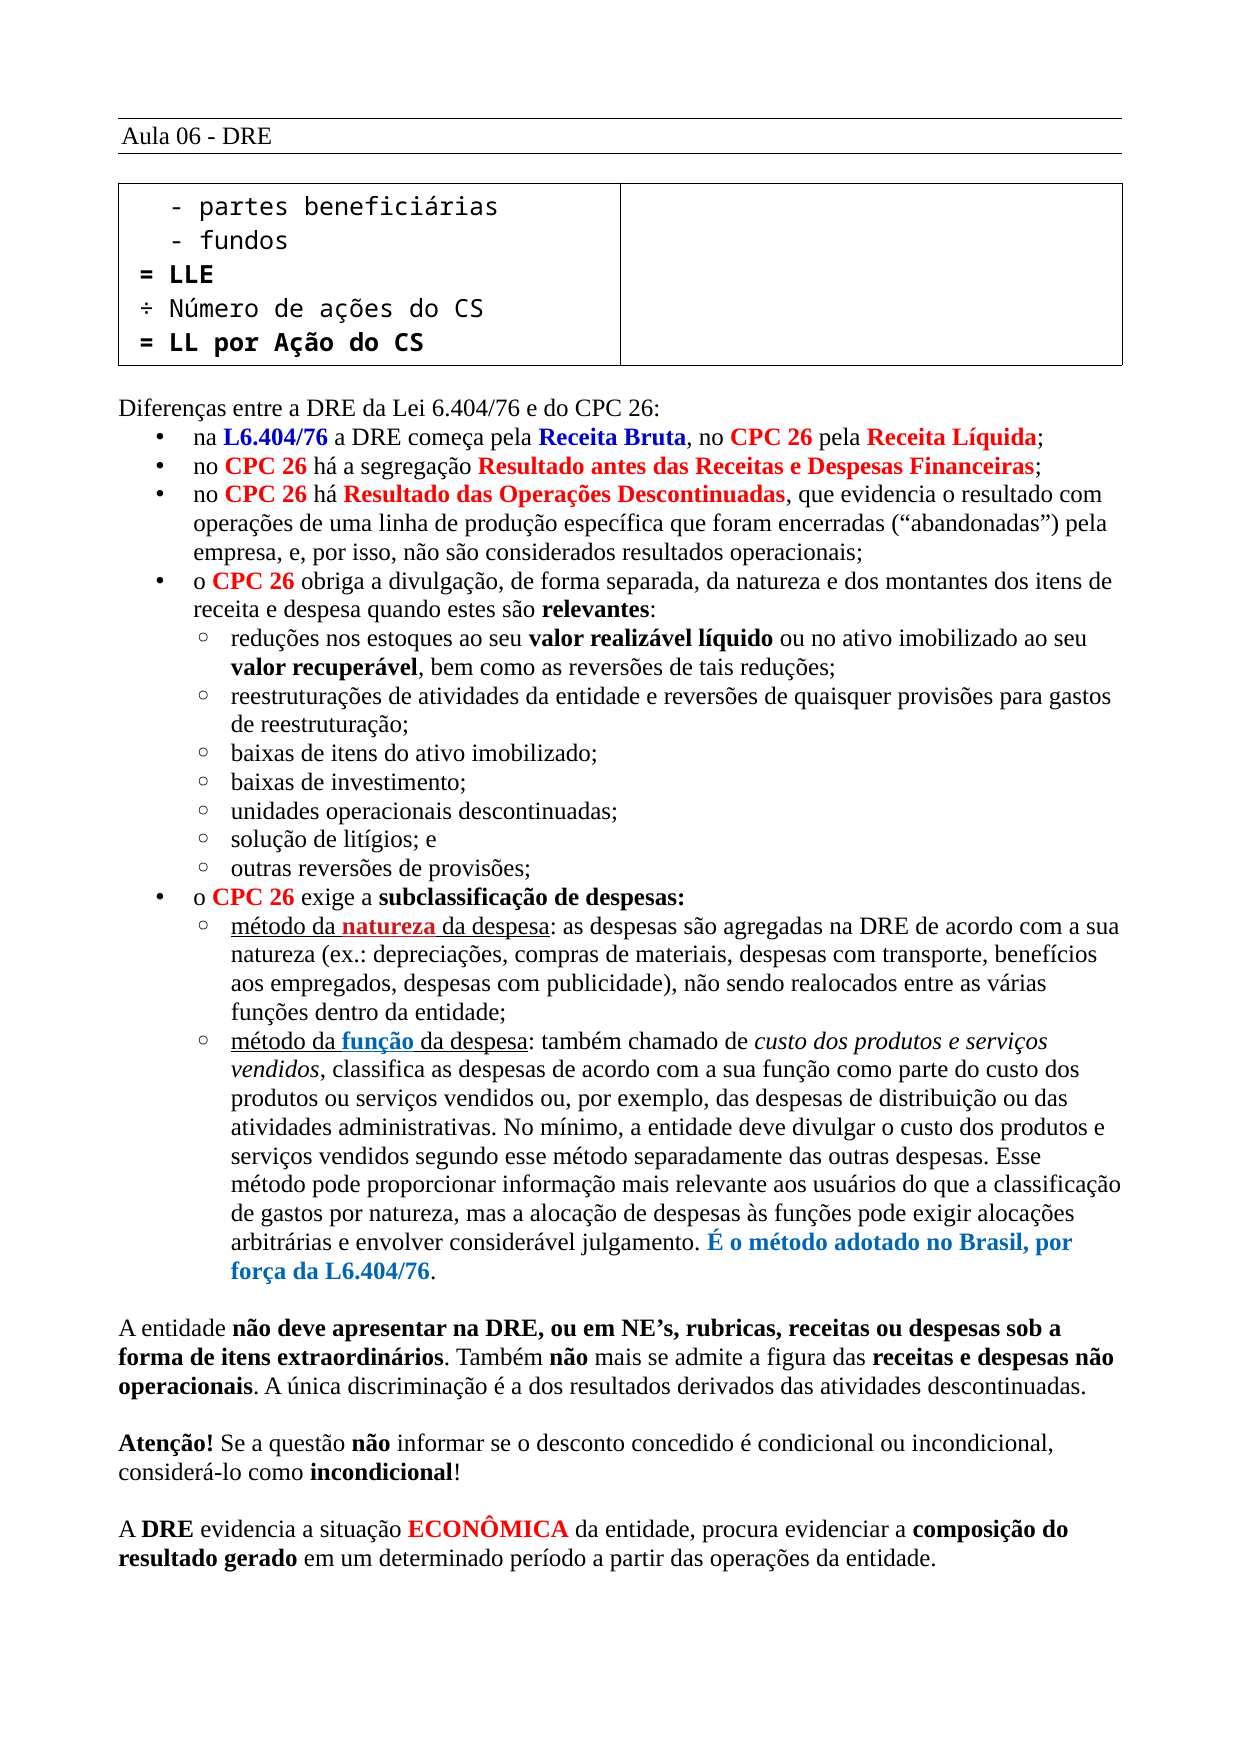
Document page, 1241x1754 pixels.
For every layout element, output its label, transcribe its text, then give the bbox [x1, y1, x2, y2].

list baixas de itens do ativo imobilizado; [193, 738, 1122, 767]
table_cell [621, 184, 1122, 364]
text Atenção! Se a questão não informar se o desconto concedido é condicional ou incondicional, considerá-lo como incondicional! [118, 1428, 1122, 1486]
list unidades operacionais descontinuadas; [193, 796, 1122, 824]
list no CPC 26 há a segregação Resultado antes das Receitas e Despesas Financeiras; [156, 451, 1122, 479]
list o CPC 26 obriga a divulgação, de forma separada, da natureza e dos montantes dos itens de receita e despesa quando estes são relevantes: [156, 566, 1122, 623]
list no CPC 26 há Resultado das Operações Descontinuadas, que evidencia o resultado com operações de uma linha de produção específica que foram encerradas (“abandonadas”) pela empresa, e, por isso, não são considerados resultados operacionais; [156, 479, 1122, 566]
list na L6.404/76 a DRE começa pela Receita Bruta, no CPC 26 pela Receita Líquida; [156, 422, 1122, 451]
list reestruturações de atividades da entidade e reversões de quaisquer provisões para gastos de reestruturação; [193, 681, 1122, 738]
list baixas de investimento; [193, 767, 1122, 796]
table_cell - partes beneficiárias - fundos = LLE ÷ Número de ações do CS = LL por Ação do CS [119, 184, 620, 364]
text A entidade não deve apresentar na DRE, ou em NE’s, rubricas, receitas ou despesas sob a forma de itens extraordinários. Também não mais se admite a figura das receitas e despesas não operacionais. A única discriminação é a dos resultados derivados das atividades descontinuadas. [118, 1313, 1122, 1399]
list método da função da despesa: também chamado de custo dos produtos e serviços vendidos, classifica as despesas de acordo com a sua função como parte do custo dos produtos ou serviços vendidos ou, por exemplo, das despesas de distribuição ou das atividades administrativas. No mínimo, a entidade deve divulgar o custo dos produtos e serviços vendidos segundo esse método separadamente das outras despesas. Esse método pode proporcionar informação mais relevante aos usuários do que a classificação de gastos por natureza, mas a alocação de despesas às funções pode exigir alocações arbitrárias e envolver considerável julgamento. É o método adotado no Brasil, por força da L6.404/76. [193, 1026, 1122, 1284]
list solução de litígios; e [193, 824, 1122, 853]
list método da natureza da despesa: as despesas são agregadas na DRE de acordo com a sua natureza (ex.: depreciações, compras de materiais, despesas com transporte, benefícios aos empregados, despesas com publicidade), não sendo realocados entre as várias funções dentro da entidade; [193, 911, 1122, 1026]
text Diferenças entre a DRE da Lei 6.404/76 e do CPC 26: [118, 393, 1122, 422]
text A DRE evidencia a situação ECONÔMICA da entidade, procura evidenciar a composição do resultado gerado em um determinado período a partir das operações da entidade. [118, 1514, 1122, 1572]
list o CPC 26 exige a subclassificação de despesas: [156, 882, 1122, 911]
list reduções nos estoques ao seu valor realizável líquido ou no ativo imobilizado ao seu valor recuperável, bem como as reversões de tais reduções; [193, 623, 1122, 681]
list outras reversões de provisões; [193, 853, 1122, 882]
